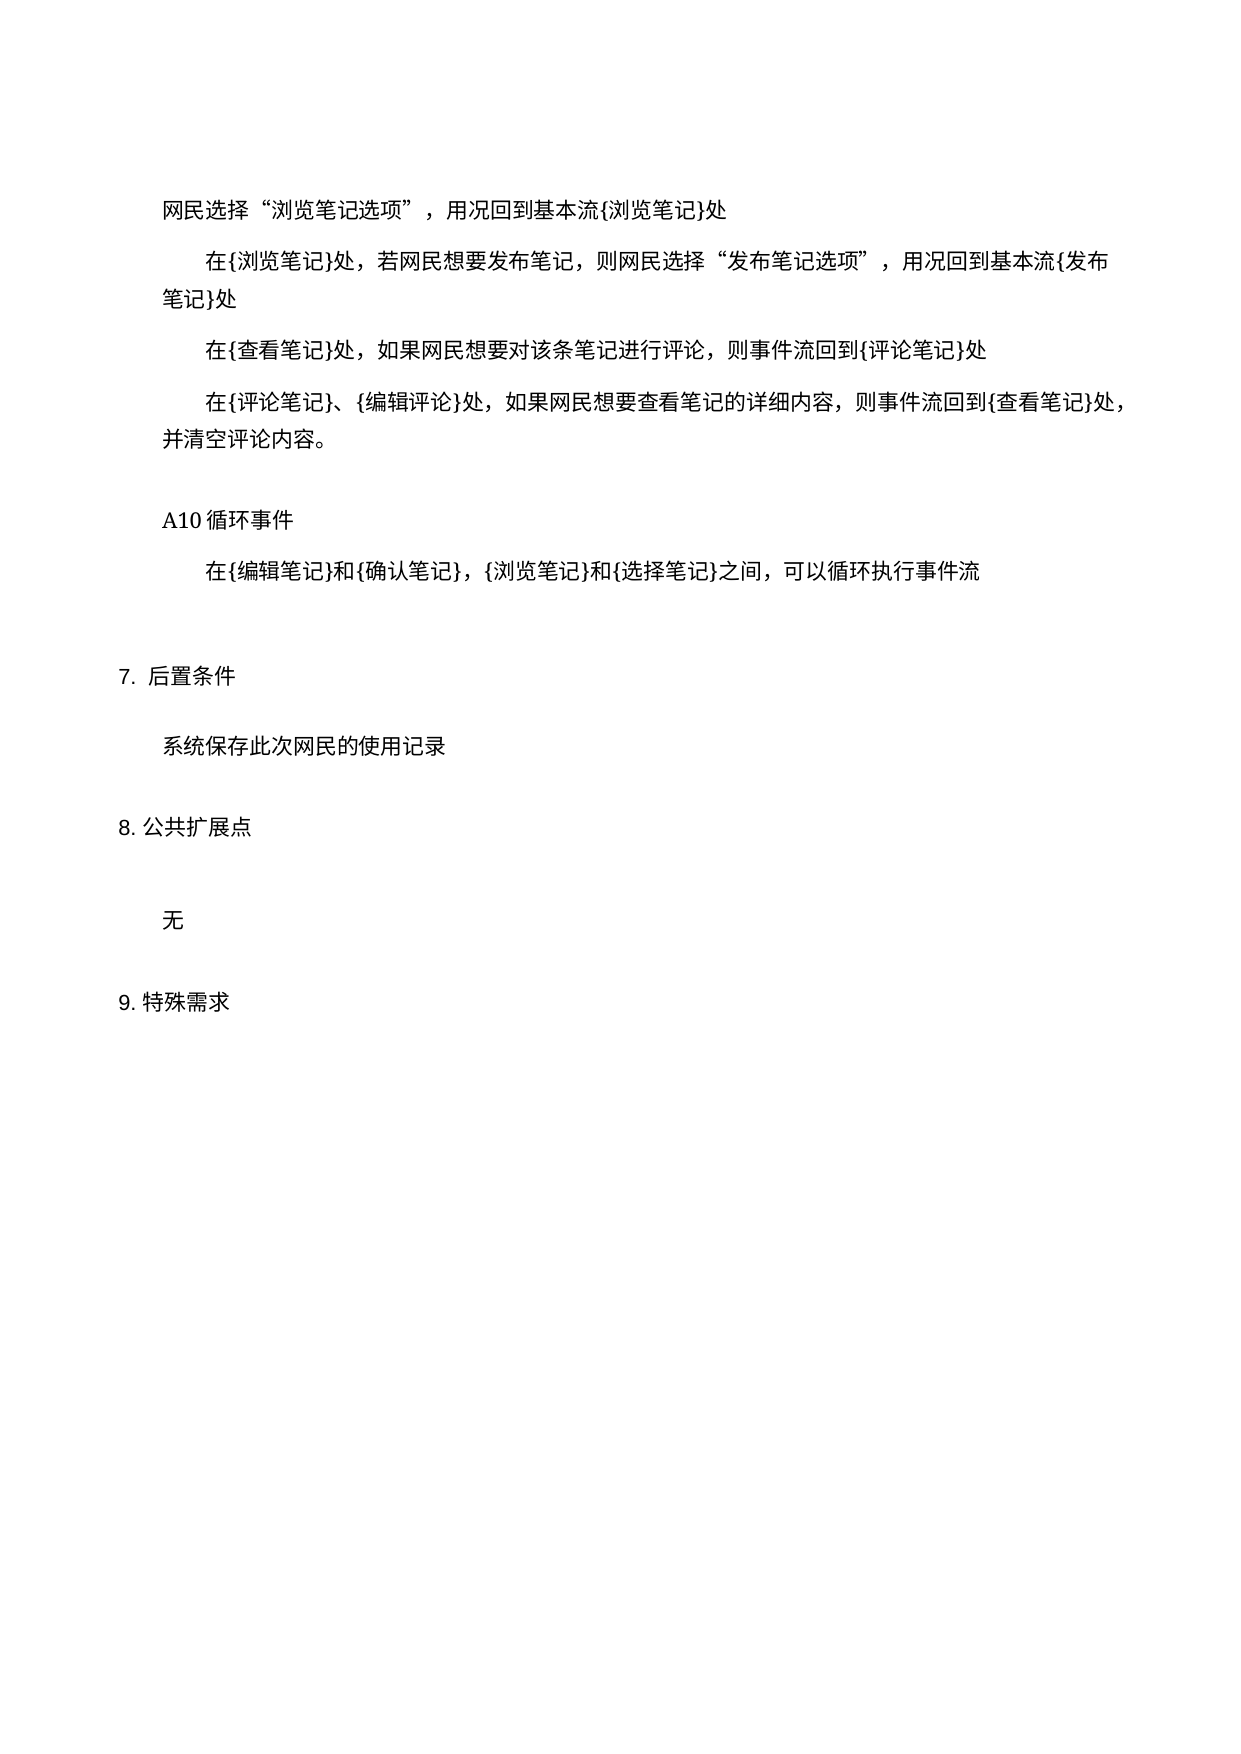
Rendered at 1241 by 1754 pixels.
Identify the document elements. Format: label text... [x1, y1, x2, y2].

subtitle 特殊需求 [118, 985, 1122, 1017]
text 网民选择“浏览笔记选项”，用况回到基本流{浏览笔记}处 [118, 193, 1122, 225]
text 在{编辑笔记}和{确认笔记}，{浏览笔记}和{选择笔记}之间，可以循环执行事件流 [118, 554, 1122, 586]
text 在{评论笔记}、{编辑评论}处，如果网民想要查看笔记的详细内容，则事件流回到{查看笔记}处， 并清空评论内容。 [118, 384, 1122, 454]
text 无 [118, 903, 1122, 935]
subtitle 公共扩展点 [118, 810, 1122, 842]
text 系统保存此次网民的使用记录 [118, 729, 1122, 761]
subtitle 后置条件 [118, 659, 1122, 691]
text A10循环事件 [118, 503, 1122, 535]
text 在{浏览笔记}处，若网民想要发布笔记，则网民选择“发布笔记选项”，用况回到基本流{发布 笔记}处 [118, 244, 1122, 314]
text 在{查看笔记}处，如果网民想要对该条笔记进行评论，则事件流回到{评论笔记}处 [118, 333, 1122, 365]
